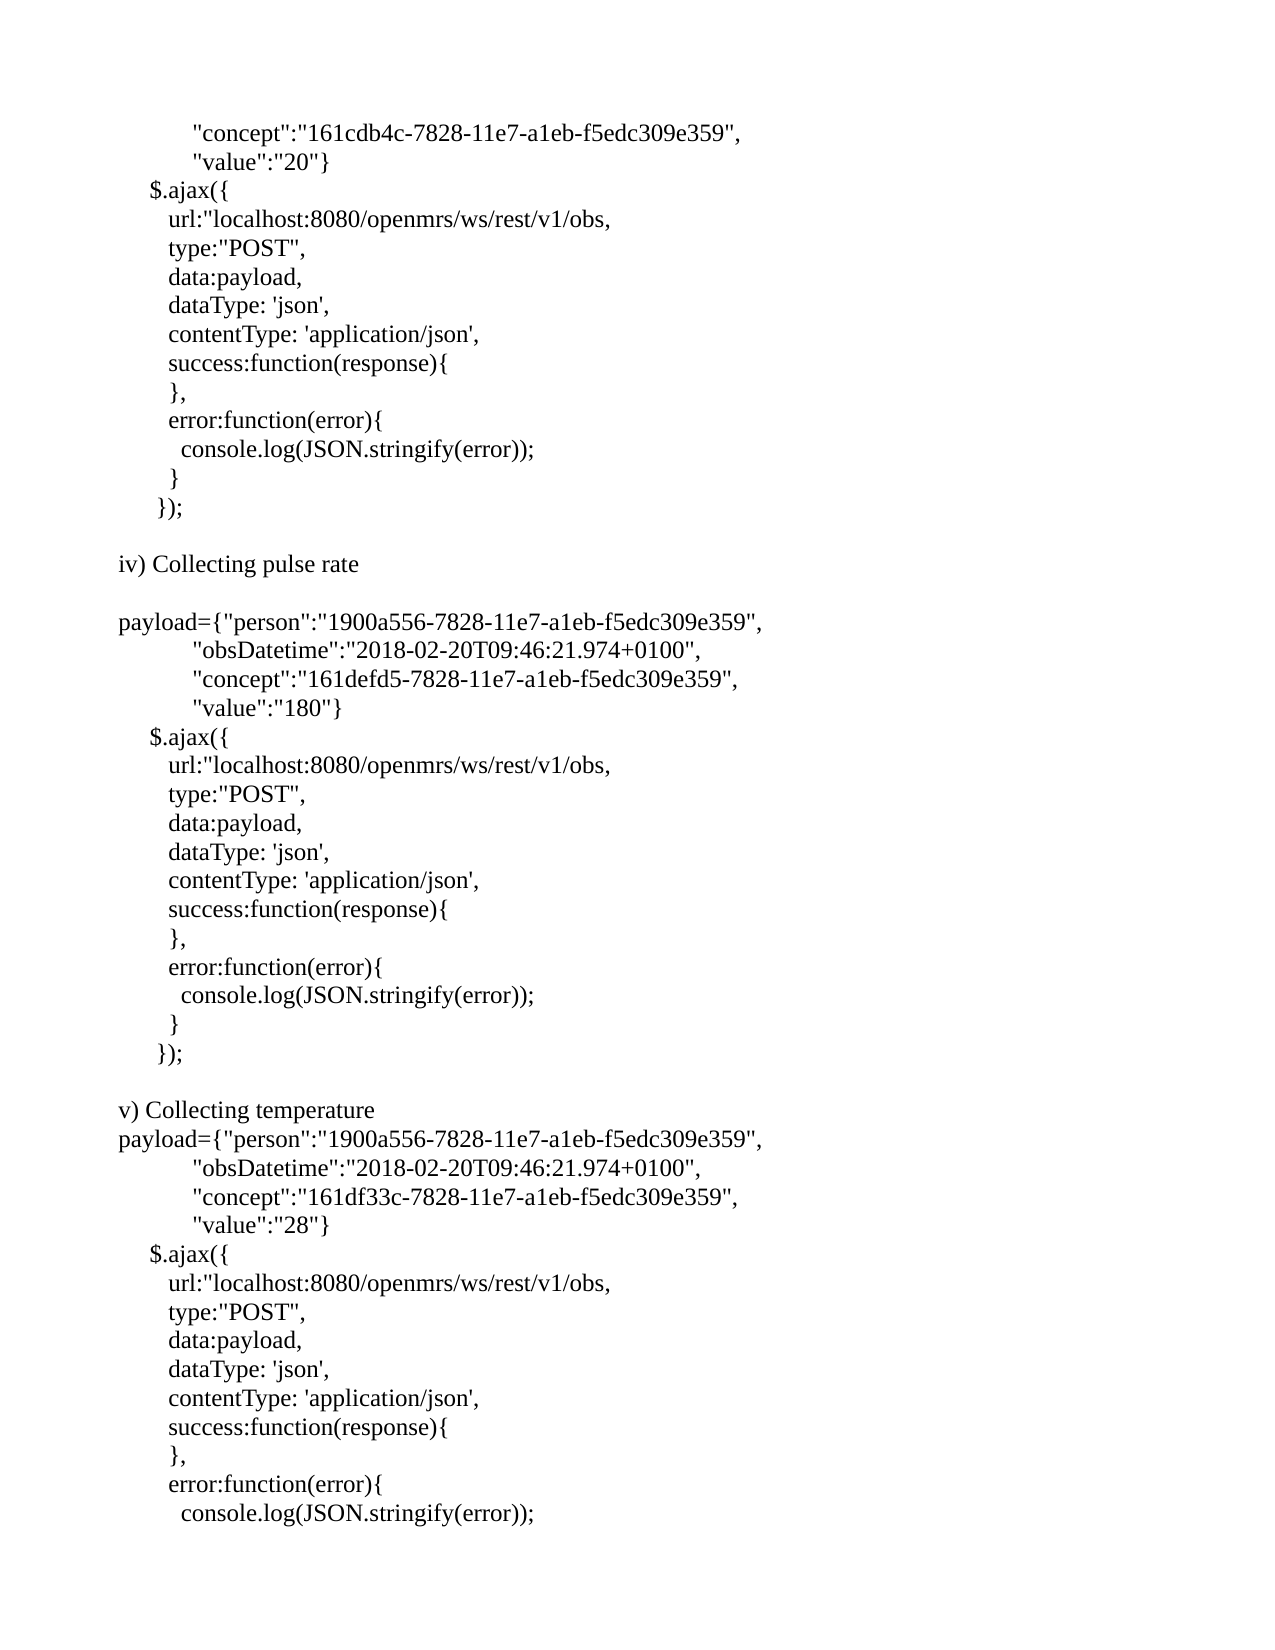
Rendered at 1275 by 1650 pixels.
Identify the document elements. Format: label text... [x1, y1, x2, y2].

text url:"localhost:8080/openmrs/ws/rest/v1/obs, [118, 204, 1157, 233]
text data:payload, [118, 1326, 1157, 1354]
text contentType: 'application/json', [118, 866, 1157, 894]
text data:payload, [118, 262, 1157, 291]
text type:"POST", [118, 1297, 1157, 1326]
text contentType: 'application/json', [118, 1383, 1157, 1412]
text } [118, 1009, 1157, 1038]
text error:function(error){ [118, 406, 1157, 434]
text payload={"person":"1900a556-7828-11e7-a1eb-f5edc309e359", [118, 607, 1157, 636]
text }); [118, 1038, 1157, 1067]
text console.log(JSON.stringify(error)); [118, 434, 1157, 463]
text type:"POST", [118, 233, 1157, 262]
text type:"POST", [118, 779, 1157, 808]
text iv) Collecting pulse rate [118, 549, 1157, 578]
text "concept":"161cdb4c-7828-11e7-a1eb-f5edc309e359", [118, 118, 1157, 147]
text "value":"28"} [118, 1211, 1157, 1239]
text dataType: 'json', [118, 291, 1157, 319]
text }, [118, 923, 1157, 952]
text error:function(error){ [118, 1469, 1157, 1498]
text v) Collecting temperature [118, 1096, 1157, 1124]
text contentType: 'application/json', [118, 319, 1157, 348]
text }, [118, 1441, 1157, 1469]
text $.ajax({ [118, 722, 1157, 751]
text data:payload, [118, 808, 1157, 837]
text "concept":"161defd5-7828-11e7-a1eb-f5edc309e359", [118, 664, 1157, 693]
text dataType: 'json', [118, 837, 1157, 866]
text }, [118, 377, 1157, 406]
text success:function(response){ [118, 894, 1157, 923]
text "value":"20"} [118, 147, 1157, 176]
text success:function(response){ [118, 348, 1157, 377]
text "obsDatetime":"2018-02-20T09:46:21.974+0100", [118, 636, 1157, 664]
text $.ajax({ [118, 1239, 1157, 1268]
text "concept":"161df33c-7828-11e7-a1eb-f5edc309e359", [118, 1182, 1157, 1211]
text url:"localhost:8080/openmrs/ws/rest/v1/obs, [118, 1268, 1157, 1297]
text success:function(response){ [118, 1412, 1157, 1441]
text payload={"person":"1900a556-7828-11e7-a1eb-f5edc309e359", [118, 1124, 1157, 1153]
text "obsDatetime":"2018-02-20T09:46:21.974+0100", [118, 1153, 1157, 1182]
text url:"localhost:8080/openmrs/ws/rest/v1/obs, [118, 751, 1157, 779]
text }); [118, 492, 1157, 521]
text error:function(error){ [118, 952, 1157, 981]
text "value":"180"} [118, 693, 1157, 722]
text $.ajax({ [118, 176, 1157, 204]
text console.log(JSON.stringify(error)); [118, 1498, 1157, 1527]
text } [118, 463, 1157, 492]
text console.log(JSON.stringify(error)); [118, 981, 1157, 1009]
text dataType: 'json', [118, 1354, 1157, 1383]
